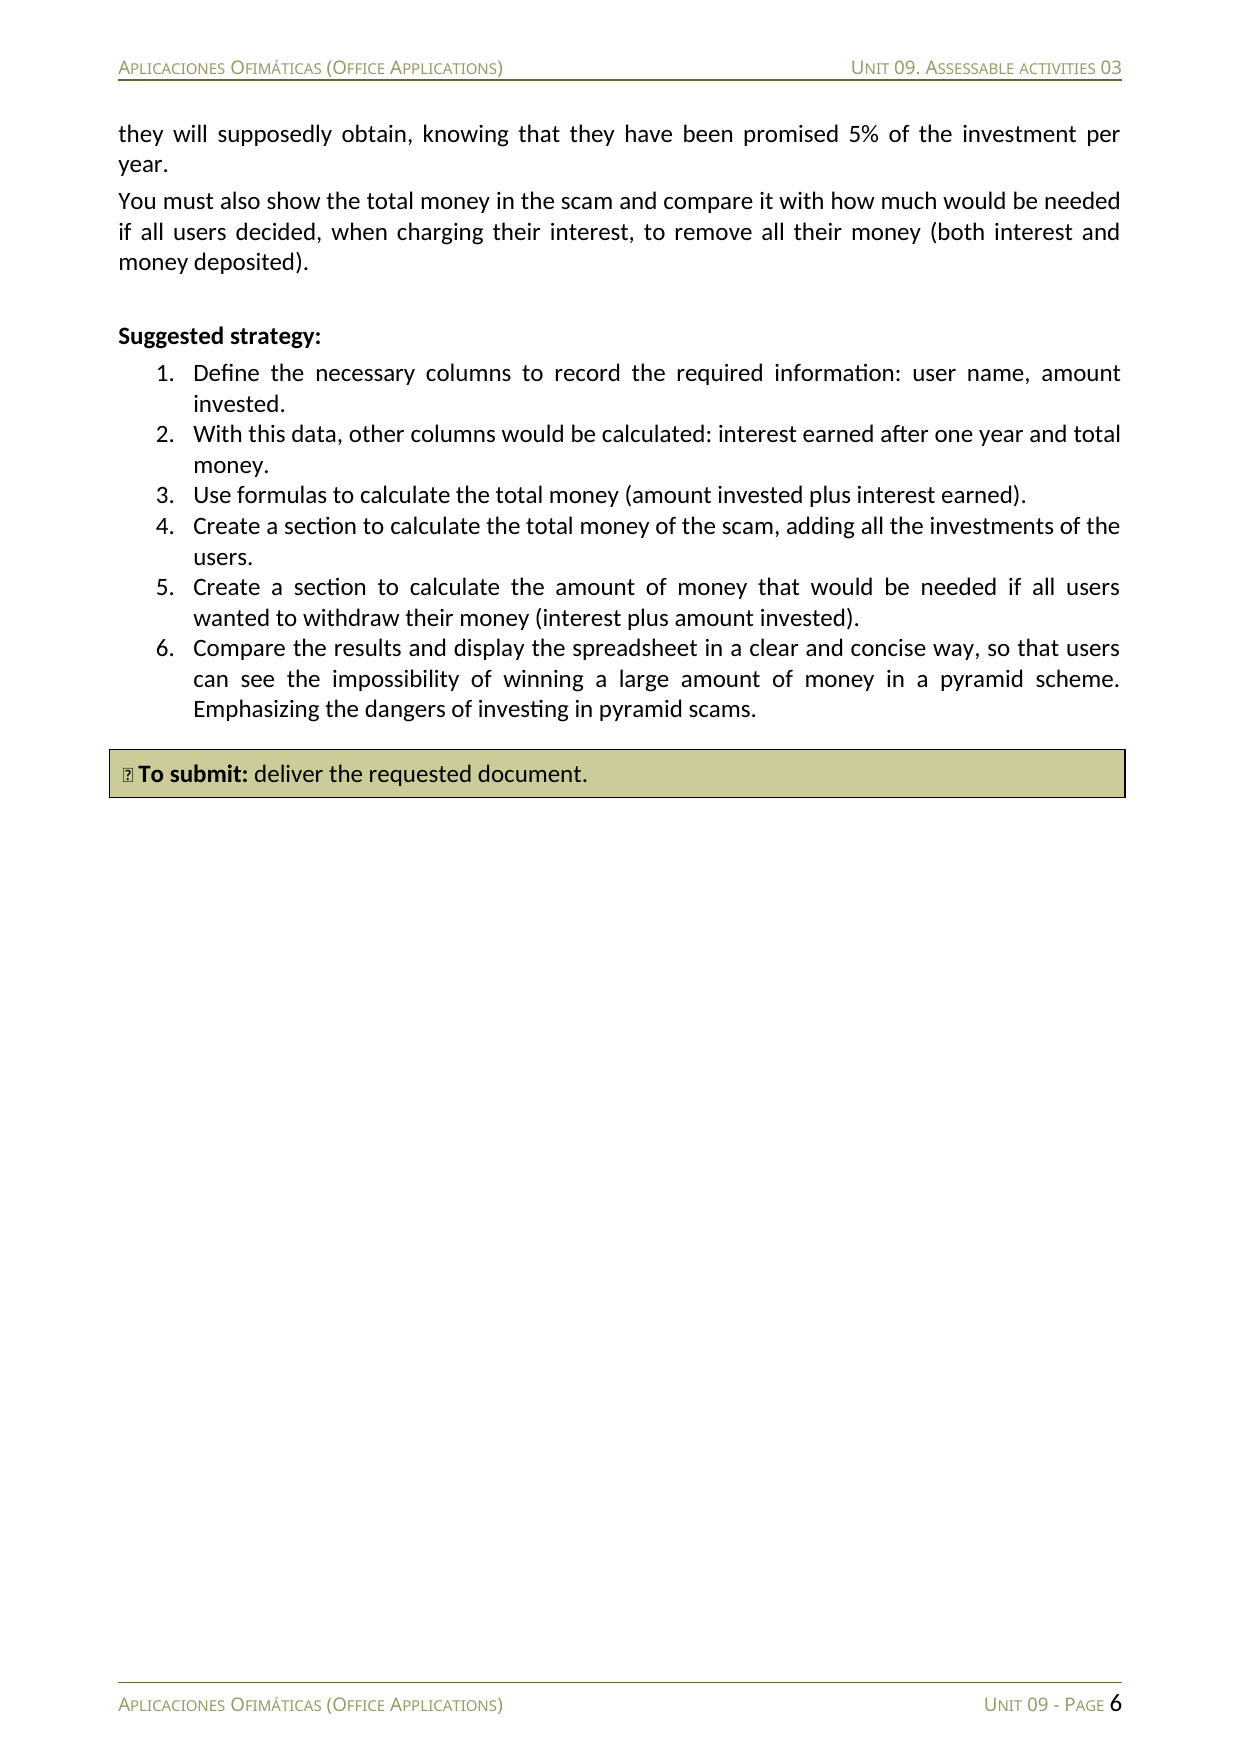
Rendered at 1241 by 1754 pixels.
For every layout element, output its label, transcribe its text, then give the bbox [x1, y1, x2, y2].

text they will supposedly obtain, knowing that they have been promised 5% of the investment per year. [118, 118, 1122, 179]
text Suggested strategy: [118, 321, 1122, 351]
list Create a section to calculate the amount of money that would be needed if all users wanted to withdraw their money (interest plus amount invested). [156, 571, 1122, 632]
list With this data, other columns would be calculated: interest earned after one year and total money. [156, 418, 1122, 479]
list Use formulas to calculate the total money (amount invested plus interest earned). [156, 479, 1122, 510]
list Create a section to calculate the total money of the scam, adding all the investments of the users. [156, 510, 1122, 571]
text 📕 To submit: deliver the requested document. [110, 750, 1124, 797]
list Define the necessary columns to record the required information: user name, amount invested. [156, 357, 1122, 418]
text You must also show the total money in the scam and compare it with how much would be needed if all users decided, when charging their interest, to remove all their money (both interest and money deposited). [118, 186, 1122, 277]
list Compare the results and display the spreadsheet in a clear and concise way, so that users can see the impossibility of winning a large amount of money in a pyramid scheme. Emphasizing the dangers of investing in pyramid scams. [156, 632, 1122, 724]
